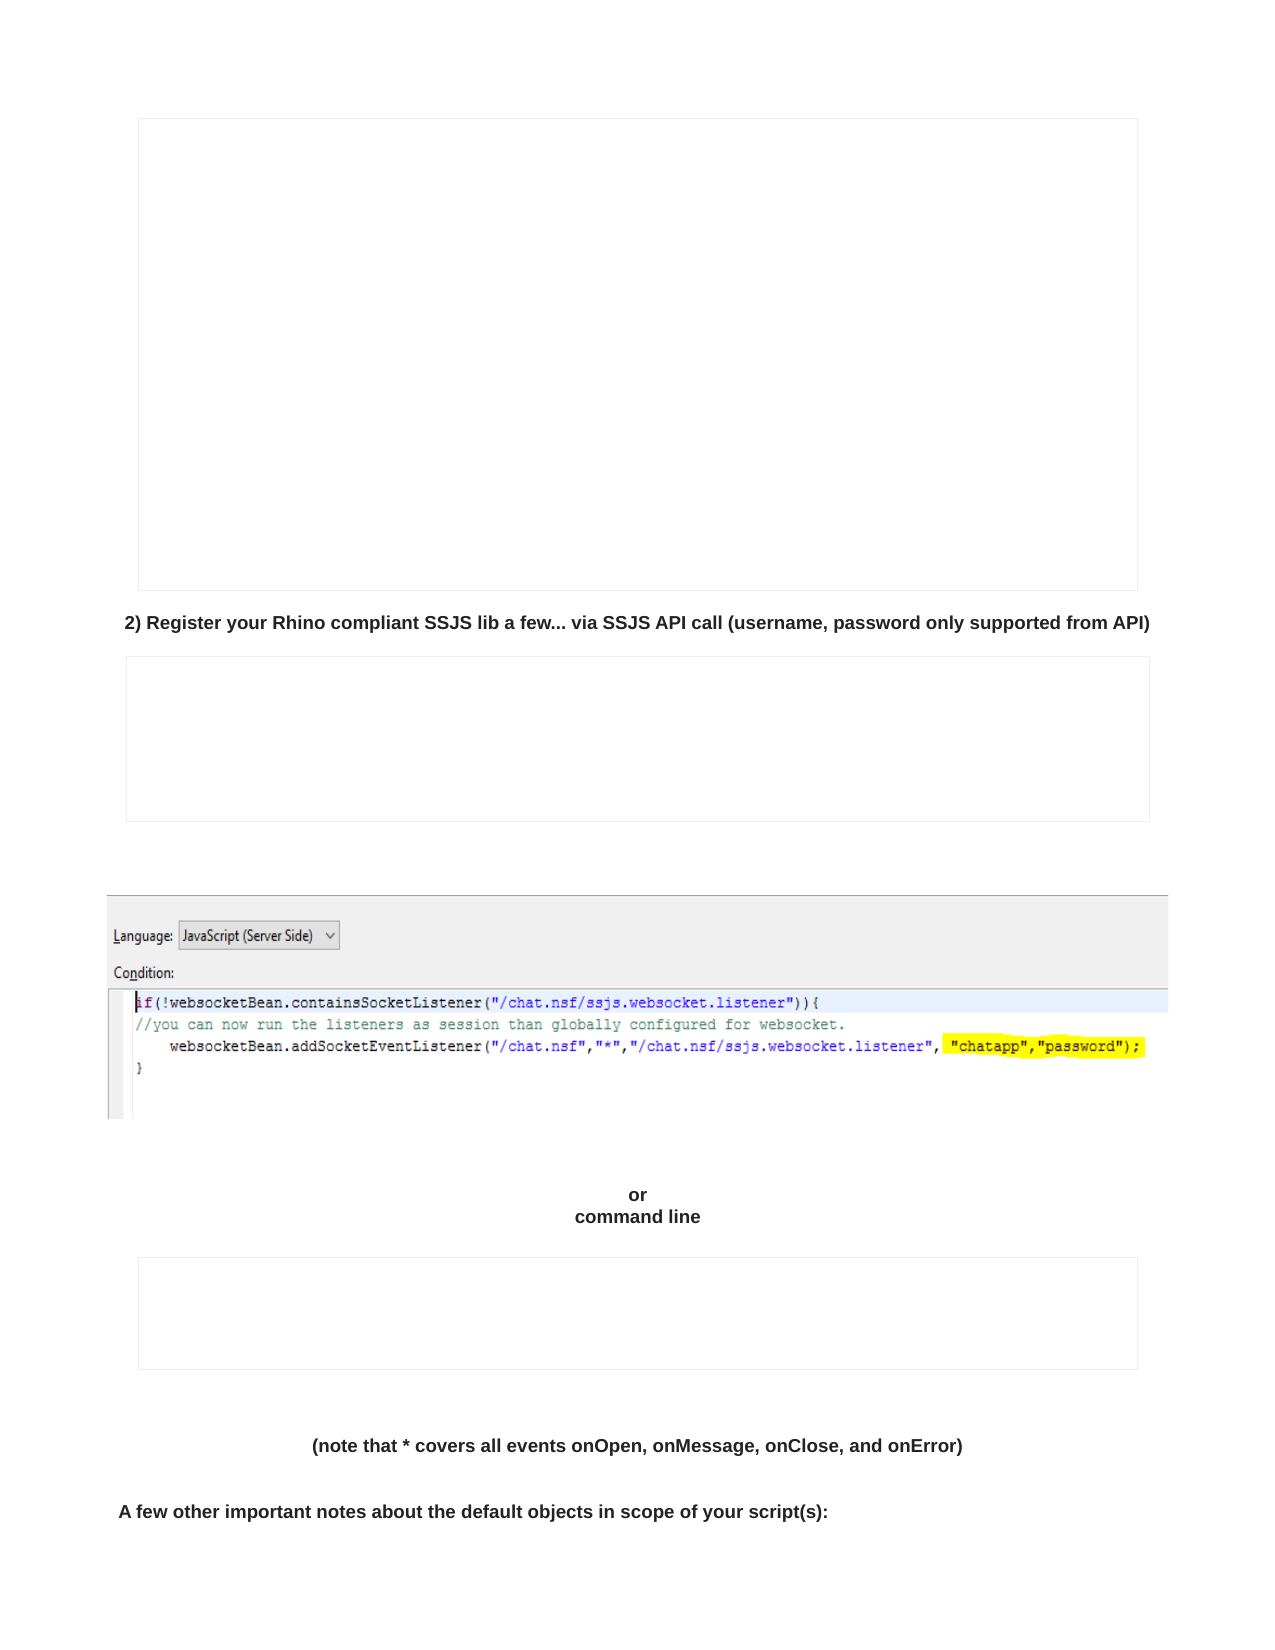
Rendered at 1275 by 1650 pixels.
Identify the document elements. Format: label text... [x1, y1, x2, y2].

text A few other important notes about the default objects in scope of your script(s): [118, 1500, 1157, 1522]
text (note that * covers all events onOpen, onMessage, onClose, and onError) [118, 1435, 1157, 1457]
text 2) Register your Rhino compliant SSJS lib a few... via SSJS API call (username, password only supported from API) [118, 612, 1157, 634]
text or [118, 1183, 1157, 1205]
picture [106, 895, 1169, 1119]
text command line [118, 1205, 1157, 1227]
